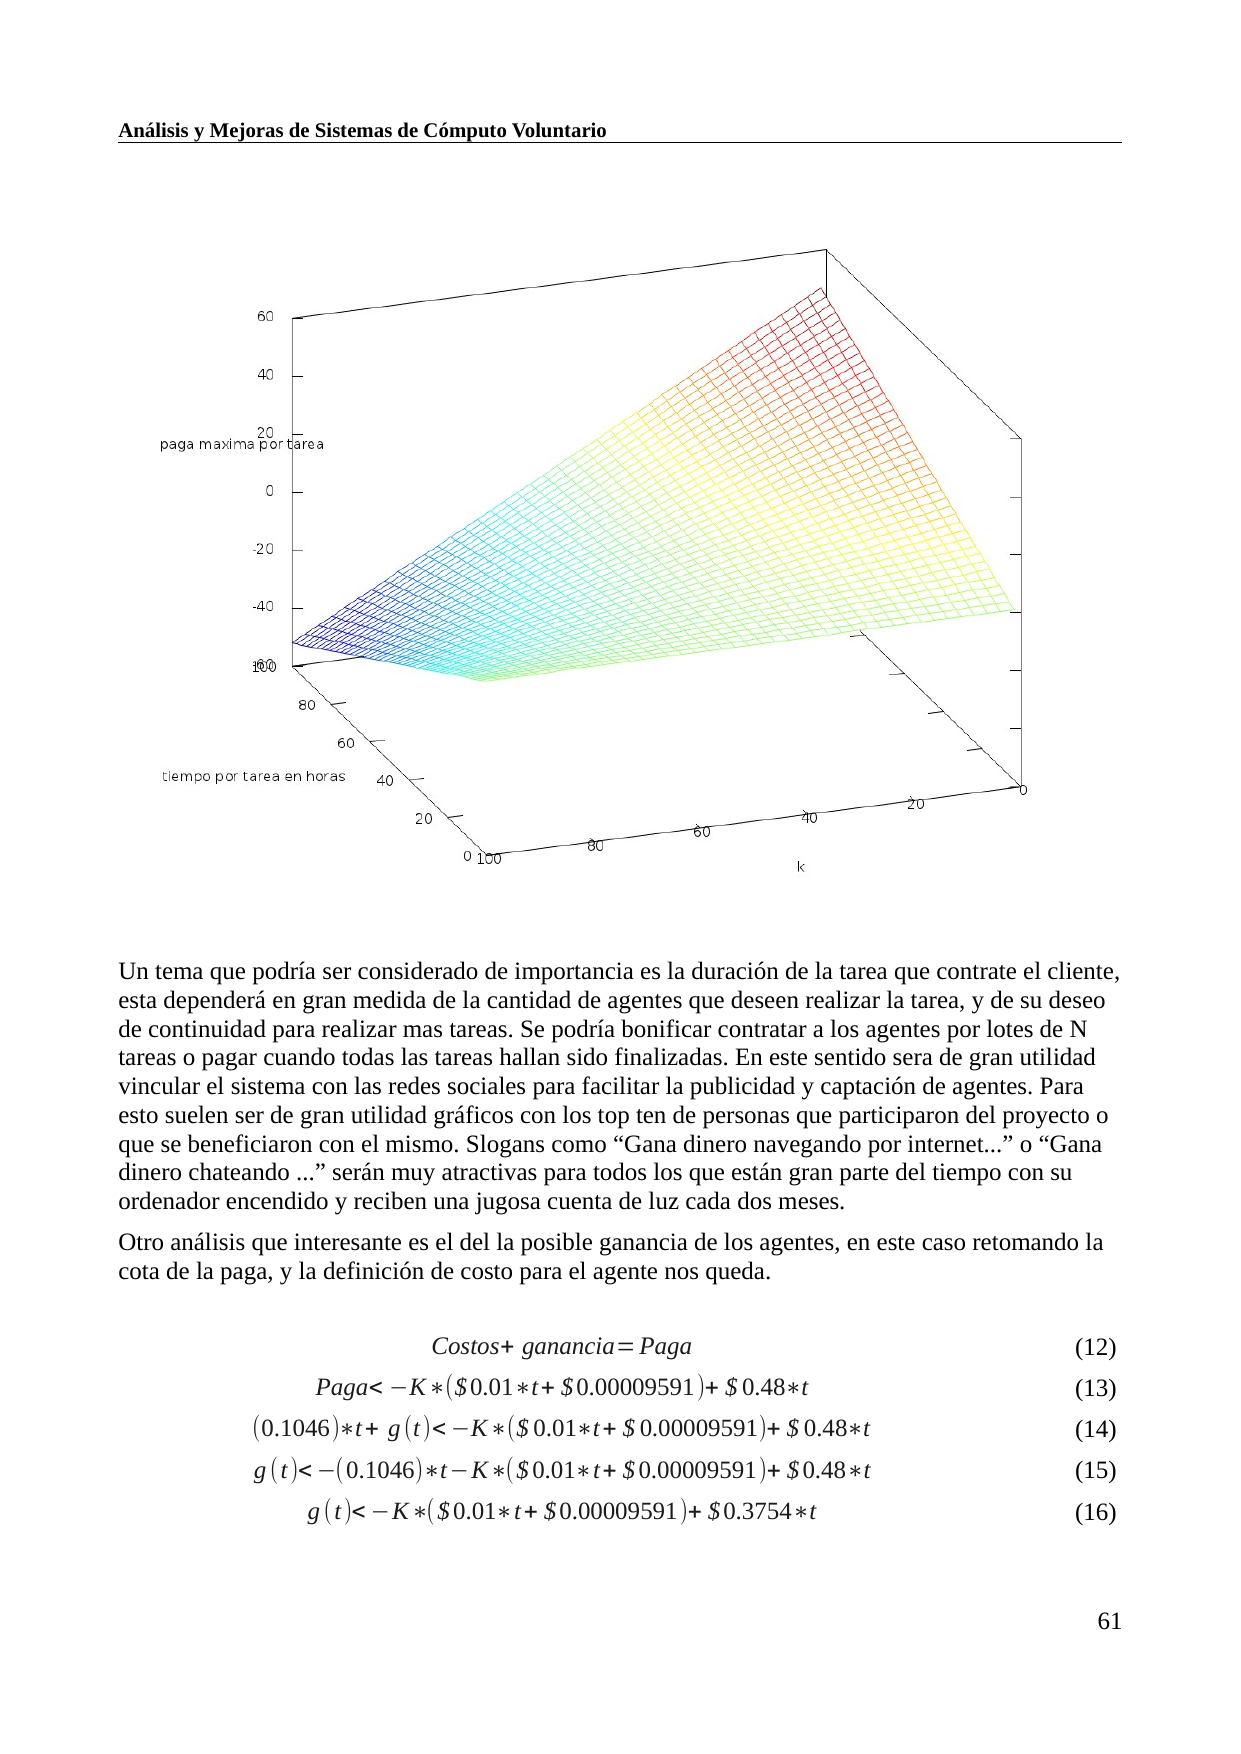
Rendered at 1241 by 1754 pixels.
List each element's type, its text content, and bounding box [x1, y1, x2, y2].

table_header [118, 1326, 1010, 1366]
text Otro análisis que interesante es el del la posible ganancia de los agentes, en este caso retomando la cota de la paga, y la definición de costo para el agente nos queda. [118, 1227, 1122, 1285]
table_header (13) [1010, 1366, 1122, 1408]
table_header [118, 1408, 1010, 1449]
table_header (14) [1010, 1408, 1122, 1449]
table_header (15) [1010, 1449, 1122, 1490]
table_header (12) [1010, 1326, 1122, 1366]
table_header (16) [1010, 1490, 1122, 1532]
table_header [118, 1366, 1010, 1408]
table_header [118, 1490, 1010, 1532]
text Un tema que podría ser considerado de importancia es la duración de la tarea que contrate el cliente, esta dependerá en gran medida de la cantidad de agentes que deseen realizar la tarea, y de su deseo de continuidad para realizar mas tareas. Se podría bonificar contratar a los agentes por lotes de N tareas o pagar cuando todas las tareas hallan sido finalizadas. En este sentido sera de gran utilidad vincular el sistema con las redes sociales para facilitar la publicidad y captación de agentes. Para esto suelen ser de gran utilidad gráficos con los top ten de personas que participaron del proyecto o que se beneficiaron con el mismo. Slogans como “Gana dinero navegando por internet...” o “Gana dinero chateando ...” serán muy atractivas para todos los que están gran parte del tiempo con su ordenador encendido y reciben una jugosa cuenta de luz cada dos meses.­ [118, 957, 1122, 1215]
table_header [118, 1449, 1010, 1490]
picture [118, 177, 1157, 957]
